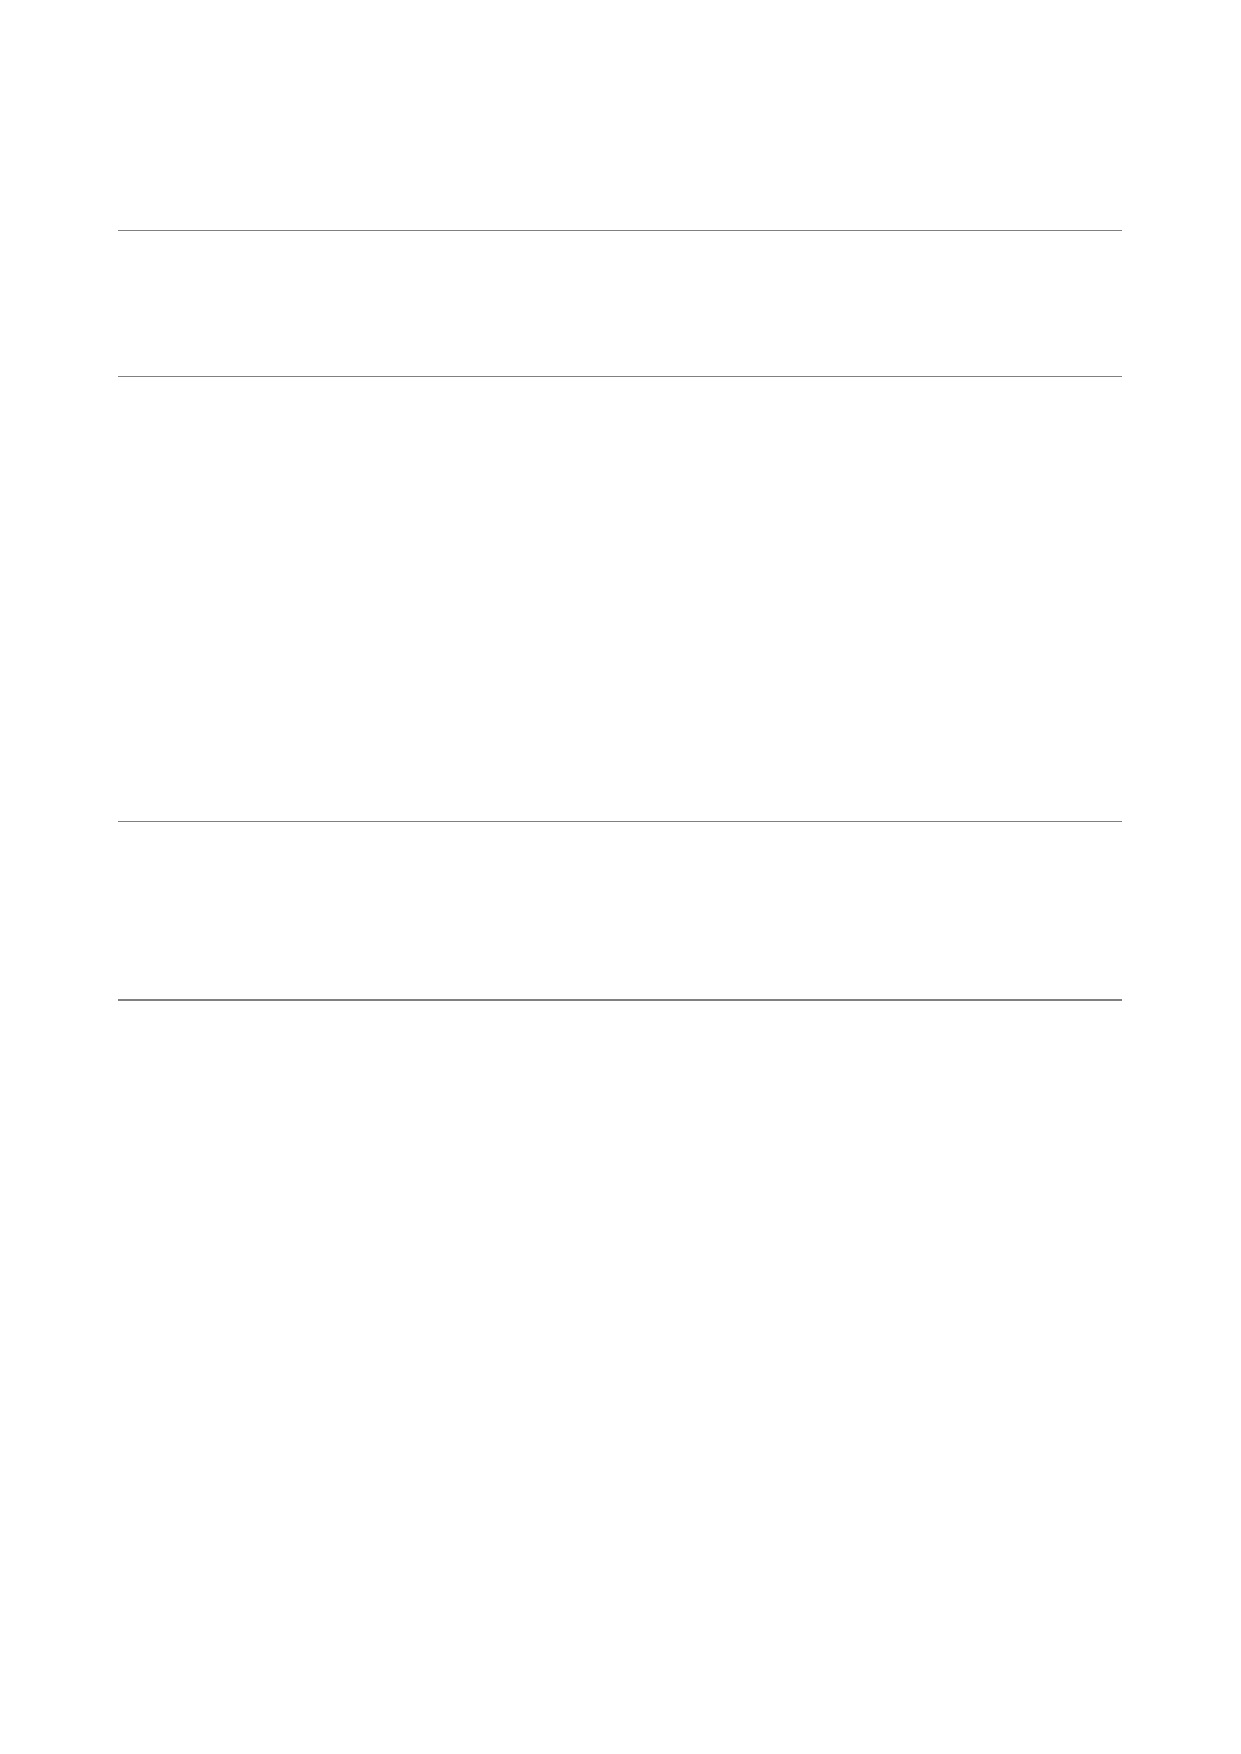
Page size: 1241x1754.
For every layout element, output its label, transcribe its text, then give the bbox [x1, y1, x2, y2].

list return ниже недостижим [162, 1599, 1122, 1630]
list показать частые ошибки новичков [162, 536, 1122, 564]
text } [118, 1377, 1122, 1400]
text Коротко: одновременно — нет, потому что код выполняется по порядку. Сработает то, до чего выполнение дойдёт первым. [118, 678, 1122, 740]
text } catch (e) { [118, 1251, 1122, 1275]
text Без finally приоритизации нет — есть только порядок выполнения. [118, 311, 1122, 342]
text console.log(test()); // 2 [118, 1460, 1122, 1484]
list throw → сразу выход из try [162, 1549, 1122, 1580]
subtitle Главное правило [118, 838, 1122, 881]
subtitle Пример 1 — throw раньше return [118, 1016, 1122, 1063]
text } [118, 1335, 1122, 1358]
text function test() { [118, 1084, 1122, 1108]
subtitle Итог одной строкой [118, 247, 1122, 290]
text Теперь спокойно разберём. [118, 759, 1122, 788]
text 👉 В одном try может быть и return, и throw, но выполнится только первый из них, до которого дойдёт код. [118, 902, 1122, 966]
text try { [118, 1126, 1122, 1149]
list разобрать вложенные try..catch [162, 440, 1122, 469]
text throw new Error("A"); [118, 1168, 1122, 1191]
list выбран только один [162, 168, 1122, 197]
text return 1; // никогда не выполнится [118, 1209, 1122, 1233]
text Скажи 👍 [118, 583, 1122, 612]
list catch — запасной [162, 118, 1122, 149]
text Пояснение: [118, 1502, 1122, 1531]
text return 2; [118, 1293, 1122, 1317]
text Если хочешь, дальше могу: [118, 393, 1122, 422]
list объяснить как return работает внутри try [162, 488, 1122, 517]
text а если есть и ретурн и троу в трайе [118, 631, 1122, 659]
